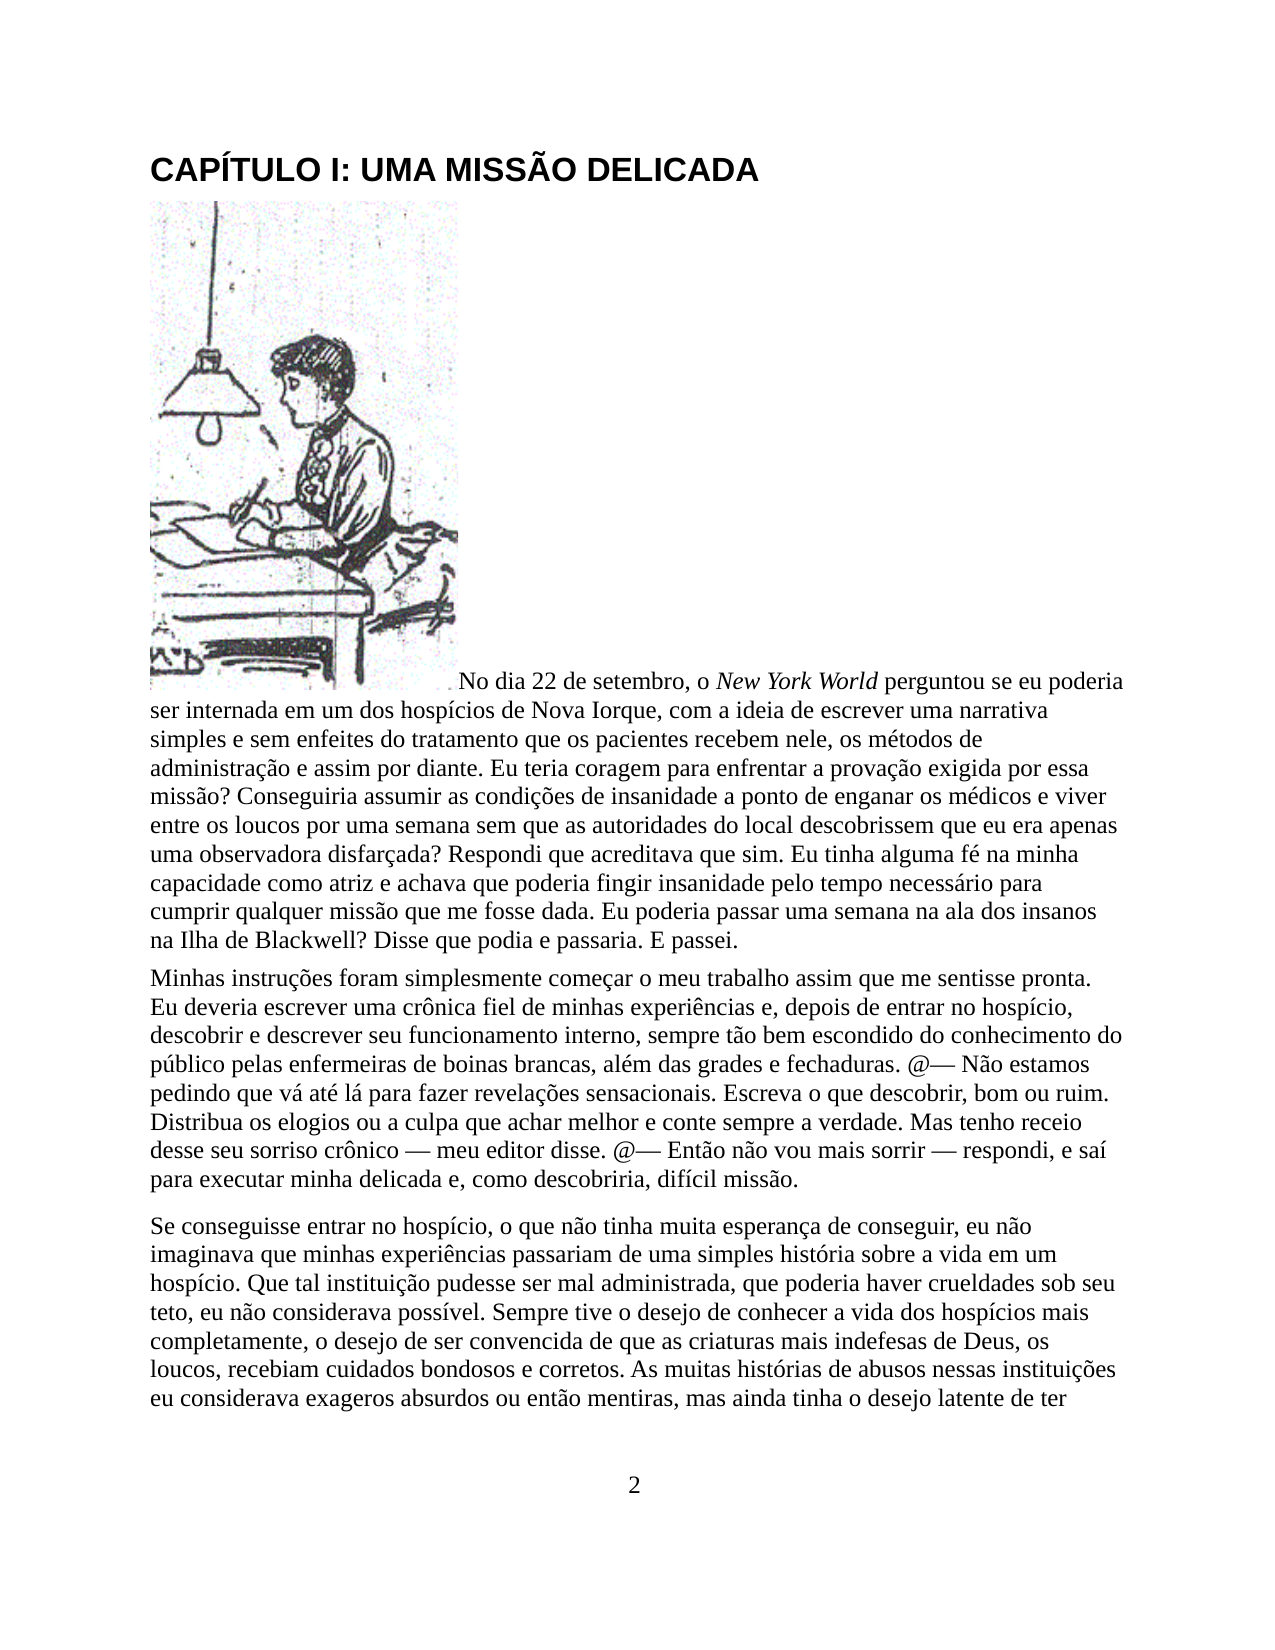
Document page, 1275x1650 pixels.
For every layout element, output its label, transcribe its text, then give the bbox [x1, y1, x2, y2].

subtitle CAPÍTULO I: UMA MISSÃO DELICADA [150, 150, 1125, 189]
text Se conseguisse entrar no hospício, o que não tinha muita esperança de conseguir, eu não imaginava que minhas experiências passariam de uma simples história sobre a vida em um hospício. Que tal instituição pudesse ser mal administrada, que poderia haver crueldades sob seu teto, eu não considerava possível. Sempre tive o desejo de conhecer a vida dos hospícios mais completamente, o desejo de ser convencida de que as criaturas mais indefesas de Deus, os loucos, recebiam cuidados bondosos e corretos. As muitas histórias de abusos nessas instituições eu considerava exageros absurdos ou então mentiras, mas ainda tinha o desejo latente de ter [150, 1211, 1125, 1412]
text Minhas instruções foram simplesmente começar o meu trabalho assim que me sentisse pronta. Eu deveria escrever uma crônica fiel de minhas experiências e, depois de entrar no hospício, descobrir e descrever seu funcionamento interno, sempre tão bem escondido do conhecimento do público pelas enfermeiras de boinas brancas, além das grades e fechaduras. @— Não estamos pedindo que vá até lá para fazer revelações sensacionais. Escreva o que descobrir, bom ou ruim. Distribua os elogios ou a culpa que achar melhor e conte sempre a verdade. Mas tenho receio desse seu sorriso crônico — meu editor disse. @— Então não vou mais sorrir — respondi, e saí para executar minha delicada e, como descobriria, difícil missão. [150, 963, 1125, 1193]
picture [150, 201, 459, 690]
text No dia 22 de setembro, o New York World perguntou se eu poderia ser internada em um dos hospícios de Nova Iorque, com a ideia de escrever uma narrativa simples e sem enfeites do tratamento que os pacientes recebem nele, os métodos de administração e assim por diante. Eu teria coragem para enfrentar a provação exigida por essa missão? Conseguiria assumir as condições de insanidade a ponto de enganar os médicos e viver entre os loucos por uma semana sem que as autoridades do local descobrissem que eu era apenas uma observadora disfarçada? Respondi que acreditava que sim. Eu tinha alguma fé na minha capacidade como atriz e achava que poderia fingir insanidade pelo tempo necessário para cumprir qualquer missão que me fosse dada. Eu poderia passar uma semana na ala dos insanos na Ilha de Blackwell? Disse que podia e passaria. E passei. [150, 201, 1125, 954]
